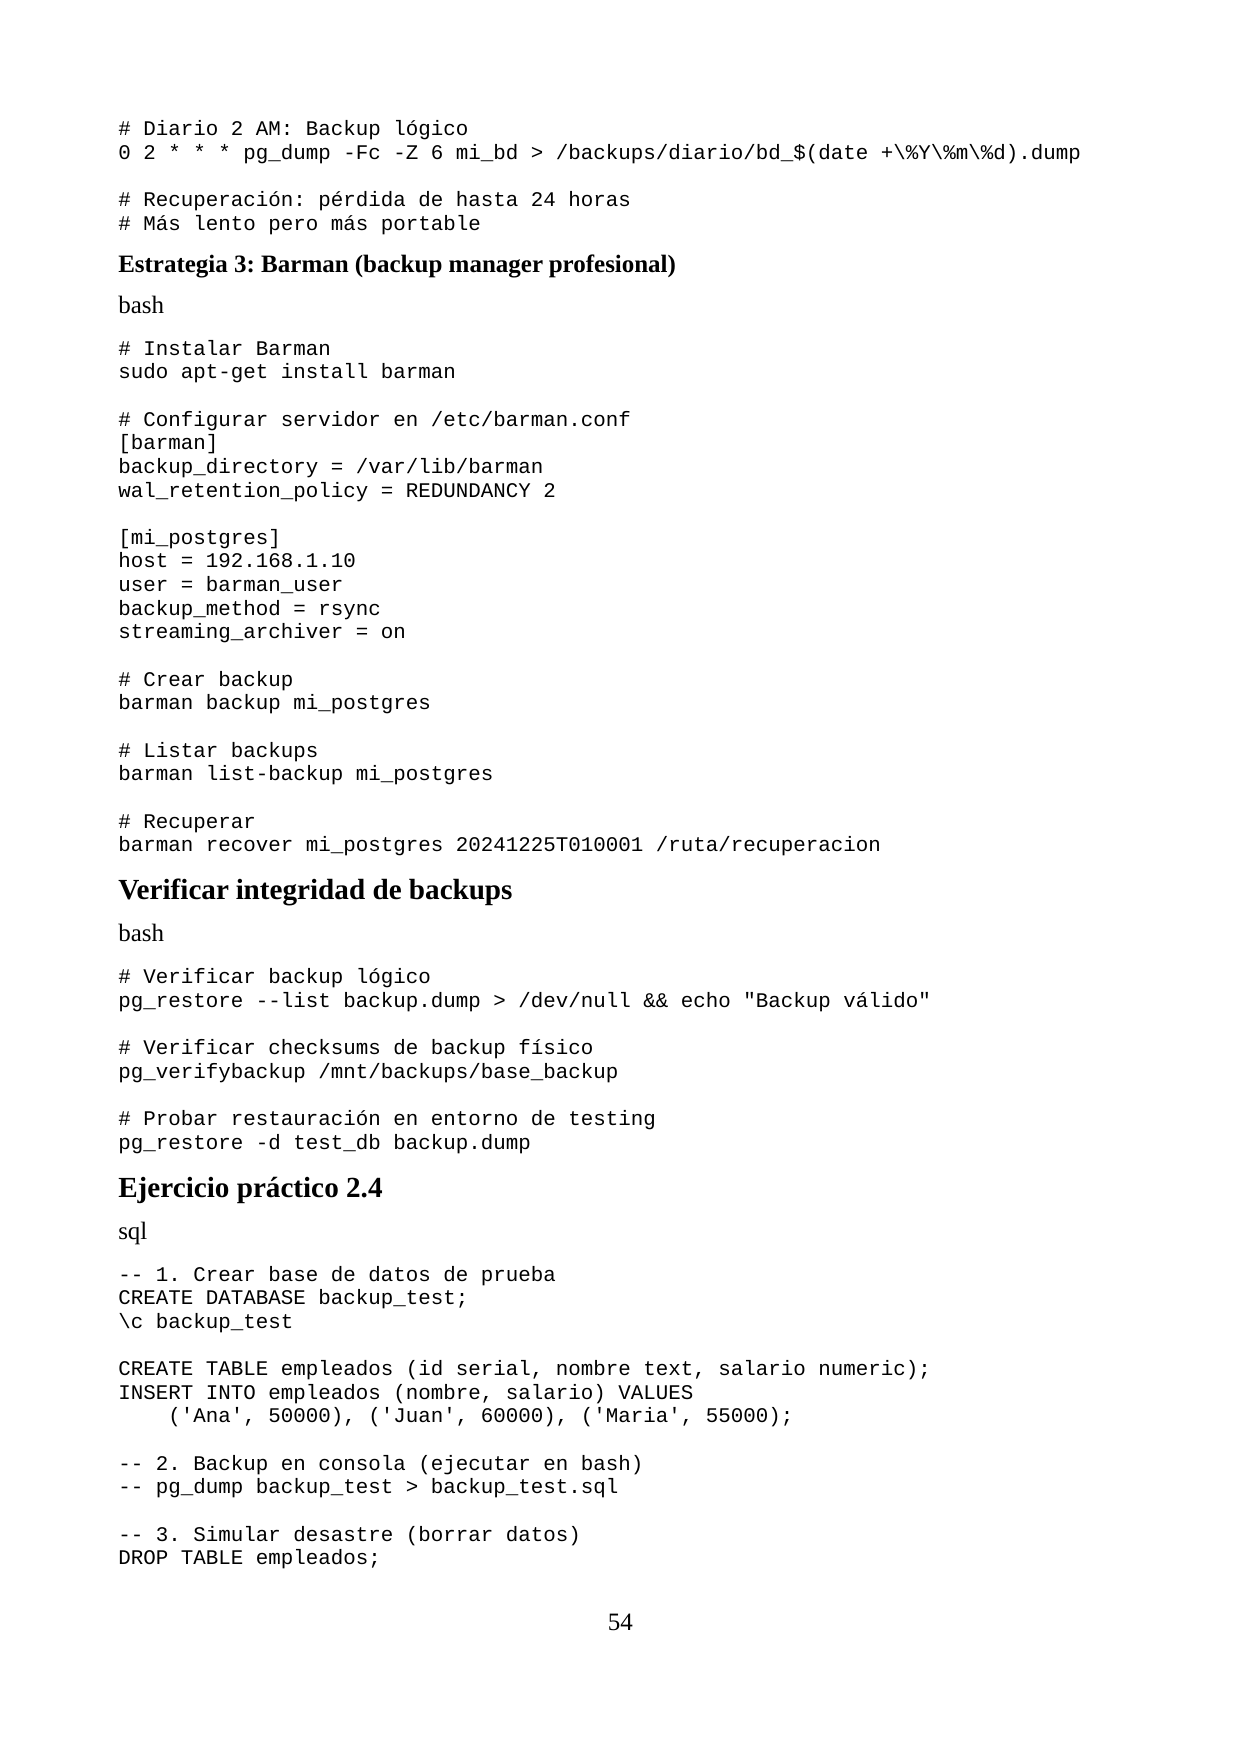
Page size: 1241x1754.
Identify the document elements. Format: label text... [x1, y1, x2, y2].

text # Verificar backup lógico [118, 966, 1122, 990]
subtitle Estrategia 3: Barman (backup manager profesional) [118, 249, 1122, 278]
text pg_restore --list backup.dump > /dev/null && echo "Backup válido" [118, 990, 1122, 1013]
text [mi_postgres] [118, 527, 1122, 551]
text barman recover mi_postgres 20241225T010001 /ruta/recuperacion [118, 834, 1122, 858]
text # Recuperar [118, 811, 1122, 834]
text -- 2. Backup en consola (ejecutar en bash) [118, 1453, 1122, 1476]
text # Instalar Barman [118, 338, 1122, 361]
text # Recuperación: pérdida de hasta 24 horas [118, 189, 1122, 213]
text bash [118, 290, 1122, 319]
text [barman] [118, 432, 1122, 456]
text -- pg_dump backup_test > backup_test.sql [118, 1476, 1122, 1500]
text ('Ana', 50000), ('Juan', 60000), ('Maria', 55000); [118, 1405, 1122, 1429]
text 0 2 * * * pg_dump -Fc -Z 6 mi_bd > /backups/diario/bd_$(date +\%Y\%m\%d).dump [118, 142, 1122, 165]
text wal_retention_policy = REDUNDANCY 2 [118, 479, 1122, 503]
text DROP TABLE empleados; [118, 1547, 1122, 1571]
text \c backup_test [118, 1311, 1122, 1334]
text backup_method = rsync [118, 598, 1122, 621]
text # Configurar servidor en /etc/barman.conf [118, 409, 1122, 432]
subtitle Ejercicio práctico 2.4 [118, 1170, 1122, 1203]
text bash [118, 918, 1122, 947]
text pg_restore -d test_db backup.dump [118, 1132, 1122, 1155]
text sql [118, 1216, 1122, 1245]
text # Verificar checksums de backup físico [118, 1037, 1122, 1061]
text sudo apt-get install barman [118, 361, 1122, 385]
text streaming_archiver = on [118, 621, 1122, 645]
text barman list-backup mi_postgres [118, 763, 1122, 787]
text -- 3. Simular desastre (borrar datos) [118, 1524, 1122, 1547]
text # Más lento pero más portable [118, 213, 1122, 236]
text host = 192.168.1.10 [118, 551, 1122, 574]
text # Diario 2 AM: Backup lógico [118, 118, 1122, 142]
text CREATE TABLE empleados (id serial, nombre text, salario numeric); [118, 1358, 1122, 1382]
text backup_directory = /var/lib/barman [118, 456, 1122, 479]
text user = barman_user [118, 574, 1122, 598]
text # Crear backup [118, 669, 1122, 692]
text barman backup mi_postgres [118, 692, 1122, 716]
text INSERT INTO empleados (nombre, salario) VALUES [118, 1382, 1122, 1405]
subtitle Verificar integridad de backups [118, 872, 1122, 906]
text pg_verifybackup /mnt/backups/base_backup [118, 1061, 1122, 1084]
text -- 1. Crear base de datos de prueba [118, 1263, 1122, 1287]
text # Probar restauración en entorno de testing [118, 1108, 1122, 1132]
text CREATE DATABASE backup_test; [118, 1287, 1122, 1311]
text # Listar backups [118, 740, 1122, 763]
